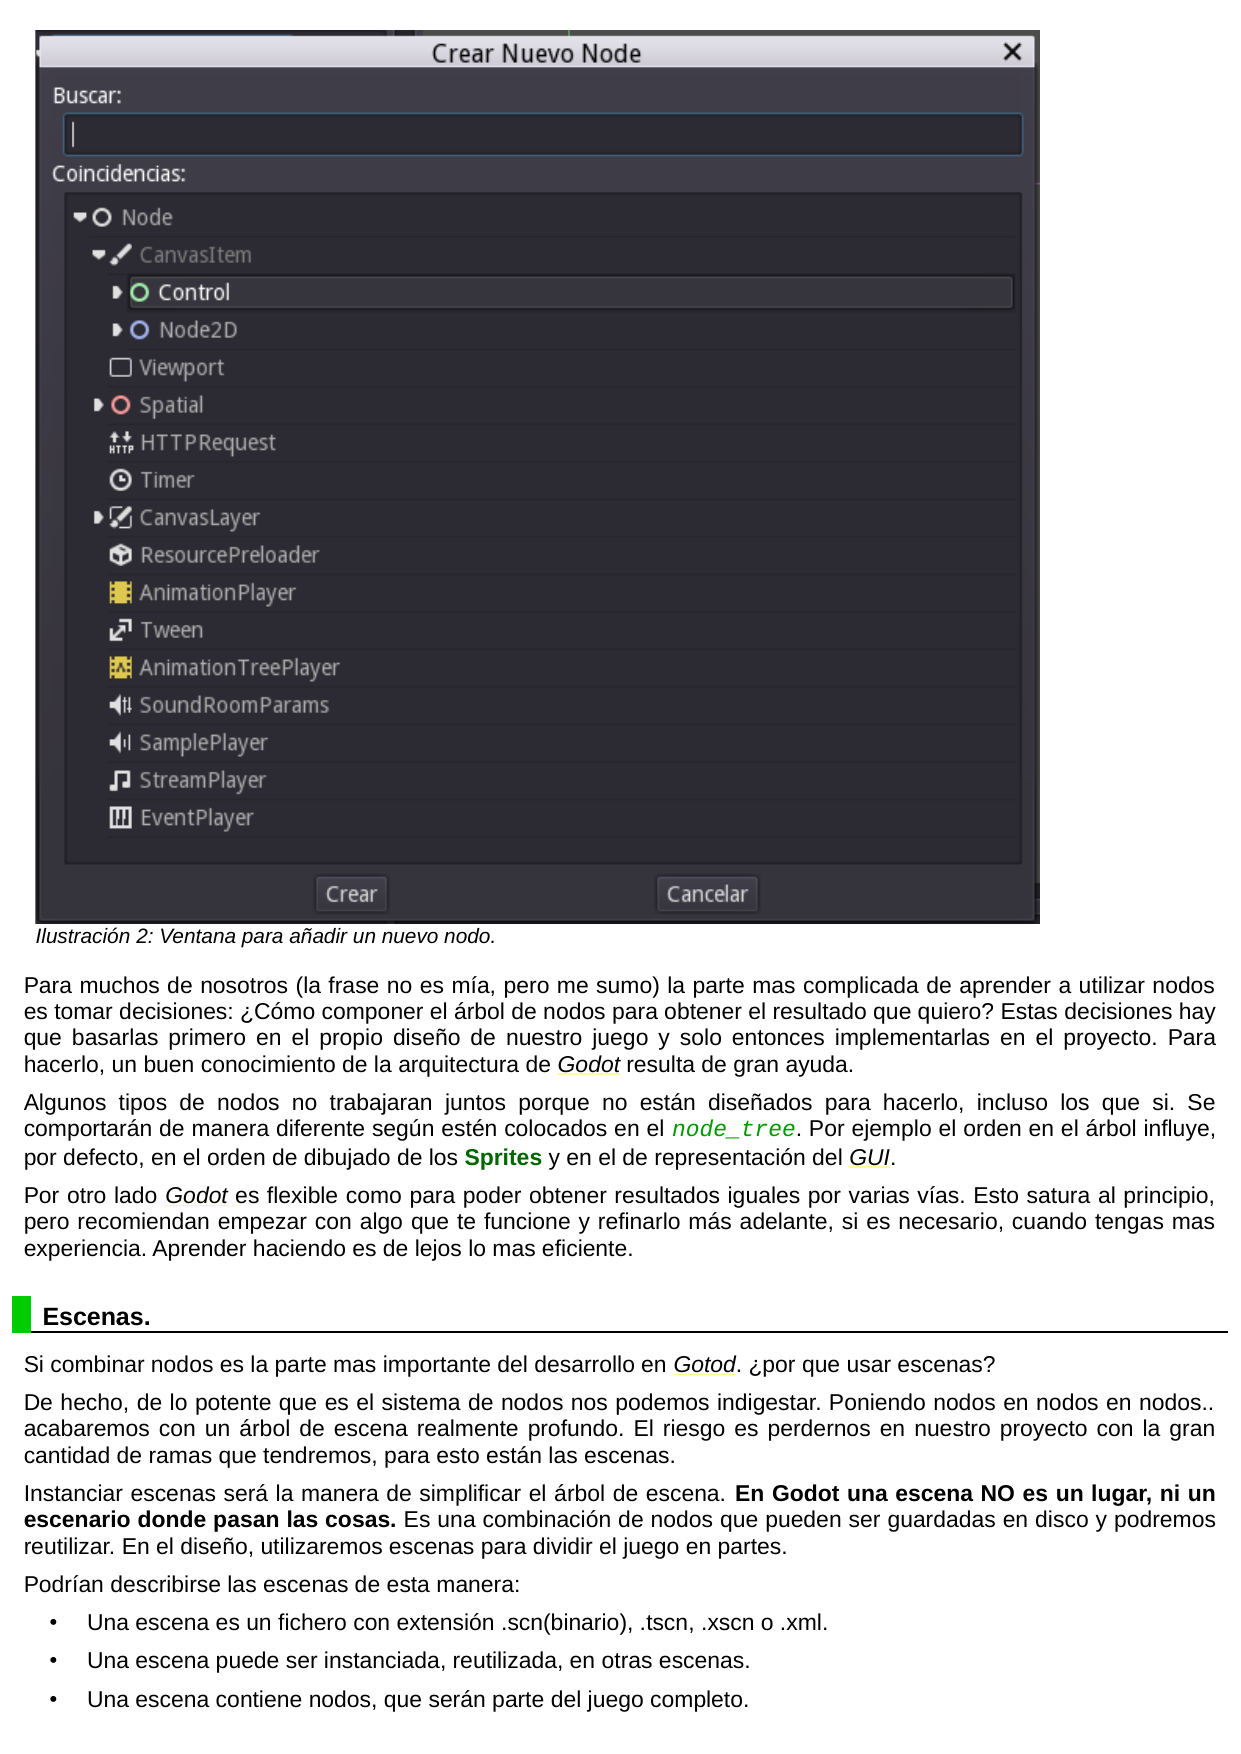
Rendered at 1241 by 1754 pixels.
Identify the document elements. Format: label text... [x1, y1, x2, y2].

subtitle Escenas. [31, 1296, 1228, 1331]
text Ilustración 2: Ventana para añadir un nuevo nodo. [35, 924, 1040, 948]
text De hecho, de lo potente que es el sistema de nodos nos podemos indigestar. Poniendo nodos en nodos en nodos.. acabaremos con un árbol de escena realmente profundo. El riesgo es perdernos en nuestro proyecto con la gran cantidad de ramas que tendremos, para esto están las escenas. [23, 1389, 1217, 1468]
list Una escena puede ser instanciada, reutilizada, en otras escenas. [49, 1647, 1228, 1674]
text Si combinar nodos es la parte mas importante del desarrollo en Gotod. ¿por que usar escenas? [23, 1351, 1217, 1377]
text Instanciar escenas será la manera de simplificar el árbol de escena. En Godot una escena NO es un lugar, ni un escenario donde pasan las cosas. Es una combinación de nodos que pueden ser guardadas en disco y podremos reutilizar. En el diseño, utilizaremos escenas para dividir el juego en partes. [23, 1480, 1217, 1559]
list Una escena es un fichero con extensión .scn(binario), .tscn, .xscn o .xml. [49, 1609, 1228, 1635]
list Una escena contiene nodos, que serán parte del juego completo. [49, 1686, 1228, 1712]
text Podrían describirse las escenas de esta manera: [23, 1571, 1217, 1597]
text Algunos tipos de nodos no trabajaran juntos porque no están diseñados para hacerlo, incluso los que si. Se comportarán de manera diferente según estén colocados en el node_tree. Por ejemplo el orden en el árbol influye, por defecto, en el orden de dibujado de los Sprites y en el de representación del GUI. [23, 1089, 1217, 1170]
text Para muchos de nosotros (la frase no es mía, pero me sumo) la parte mas complicada de aprender a utilizar nodos es tomar decisiones: ¿Cómo componer el árbol de nodos para obtener el resultado que quiero? Estas decisiones hay que basarlas primero en el propio diseño de nuestro juego y solo entonces implementarlas en el proyecto. Para hacerlo, un buen conocimiento de la arquitectura de Godot resulta de gran ayuda. [23, 972, 1217, 1077]
text Por otro lado Godot es flexible como para poder obtener resultados iguales por varias vías. Esto satura al principio, pero recomiendan empezar con algo que te funcione y refinarlo más adelante, si es necesario, cuando tengas mas experiencia. Aprender haciendo es de lejos lo mas eficiente. [23, 1182, 1217, 1261]
picture [35, 30, 1040, 924]
